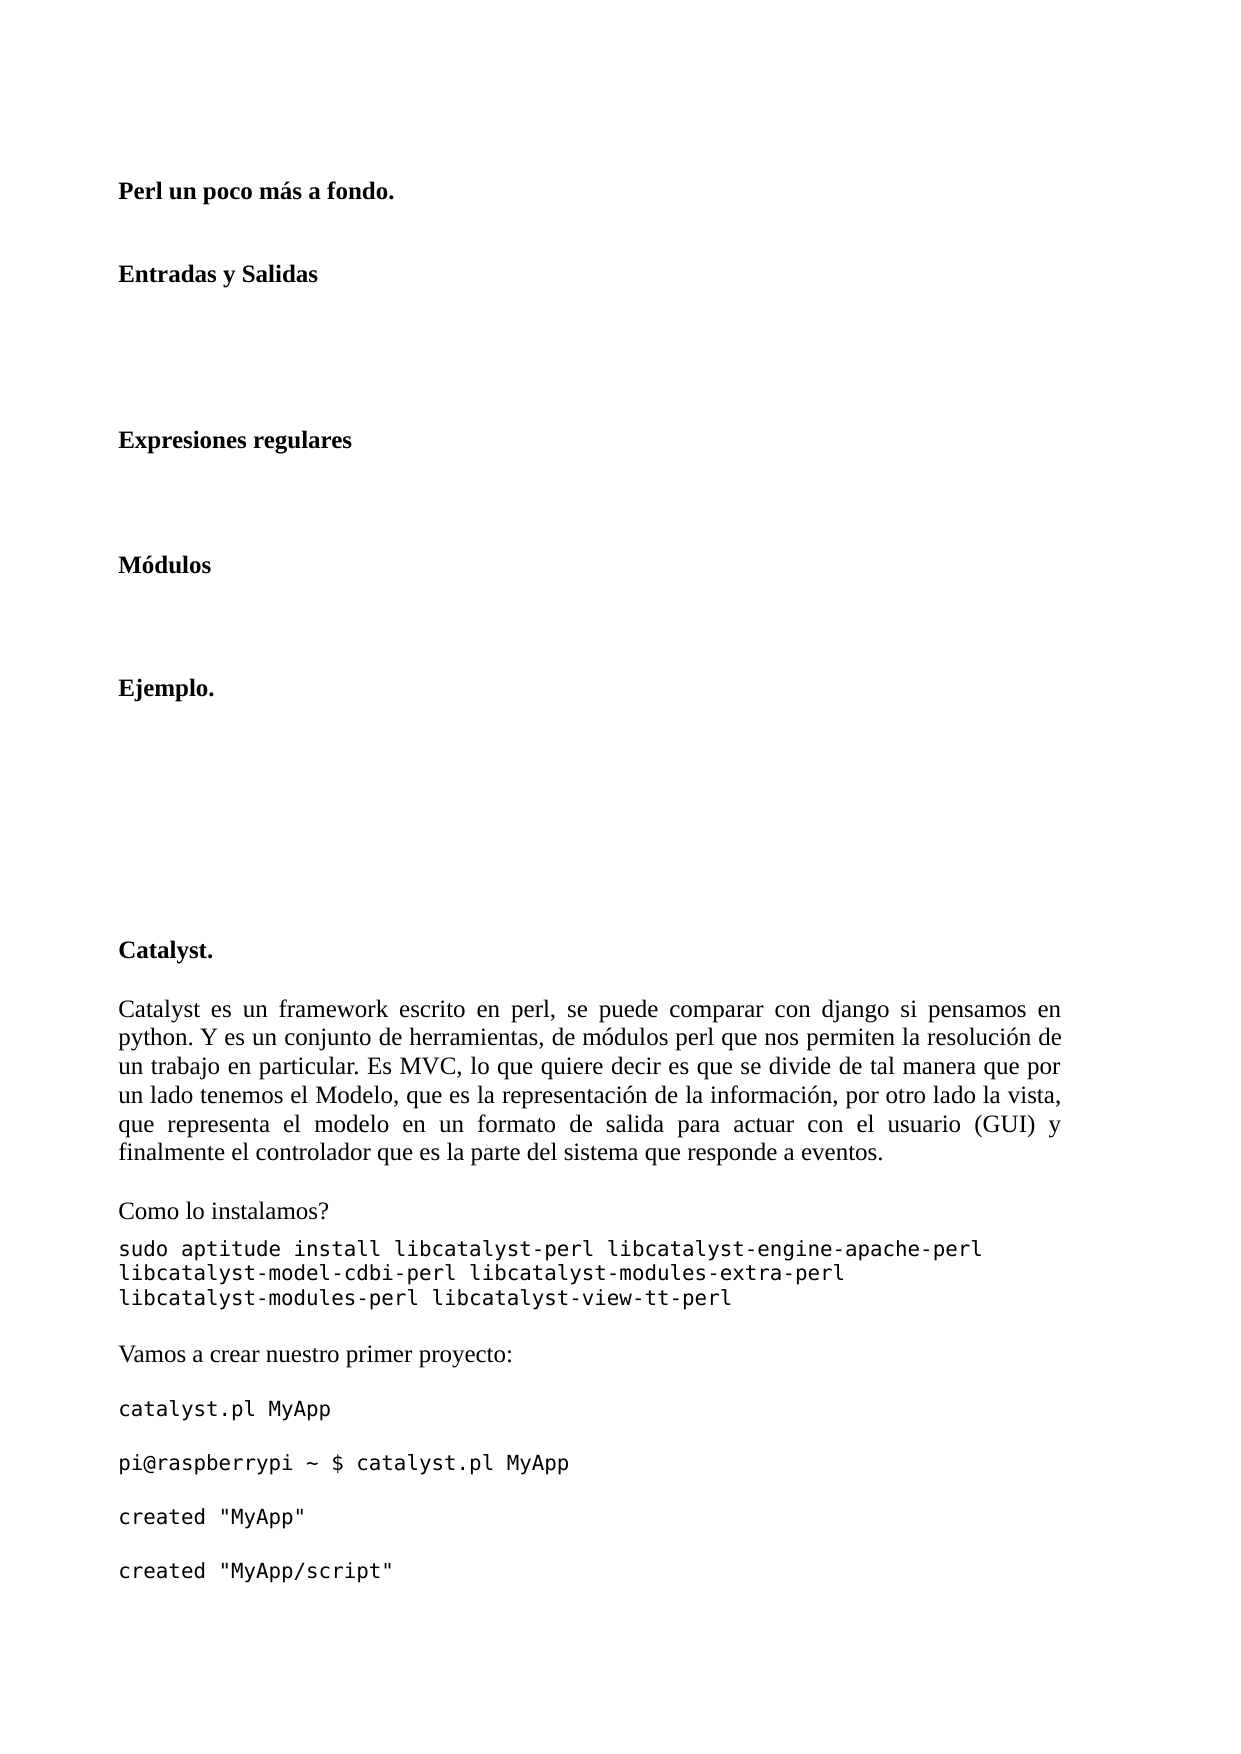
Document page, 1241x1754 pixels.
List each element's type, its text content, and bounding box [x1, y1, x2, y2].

text Vamos a crear nuestro primer proyecto: [118, 1339, 1122, 1368]
text catalyst.pl MyApp [118, 1397, 1122, 1422]
text sudo aptitude install libcatalyst-perl libcatalyst-engine-apache-perl [118, 1237, 1063, 1261]
subtitle Expresiones regulares [118, 425, 1063, 454]
text libcatalyst-model-cdbi-perl libcatalyst-modules-extra-perl [118, 1261, 1122, 1286]
text created "MyApp" [118, 1505, 1122, 1529]
text Catalyst es un framework escrito en perl, se puede comparar con django si pensamos en python. Y es un conjunto de herramientas, de módulos perl que nos permiten la resolución de un trabajo en particular. Es MVC, lo que quiere decir es que se divide de tal manera que por un lado tenemos el Modelo, que es la representación de la información, por otro lado la vista, que representa el modelo en un formato de salida para actuar con el usuario (GUI) y finalmente el controlador que es la parte del sistema que responde a eventos. [118, 994, 1063, 1166]
text pi@raspberrypi ~ $ catalyst.pl MyApp [118, 1451, 1122, 1476]
text Como lo instalamos? [118, 1196, 1063, 1224]
subtitle Entradas y Salidas [118, 259, 1063, 288]
subtitle Módulos [118, 550, 1063, 578]
text libcatalyst-modules-perl libcatalyst-view-tt-perl [118, 1286, 1122, 1310]
text Ejemplo. [118, 673, 1063, 702]
text Catalyst. [118, 936, 1063, 964]
text Perl un poco más a fondo. [118, 176, 1063, 205]
text created "MyApp/script" [118, 1559, 1122, 1583]
